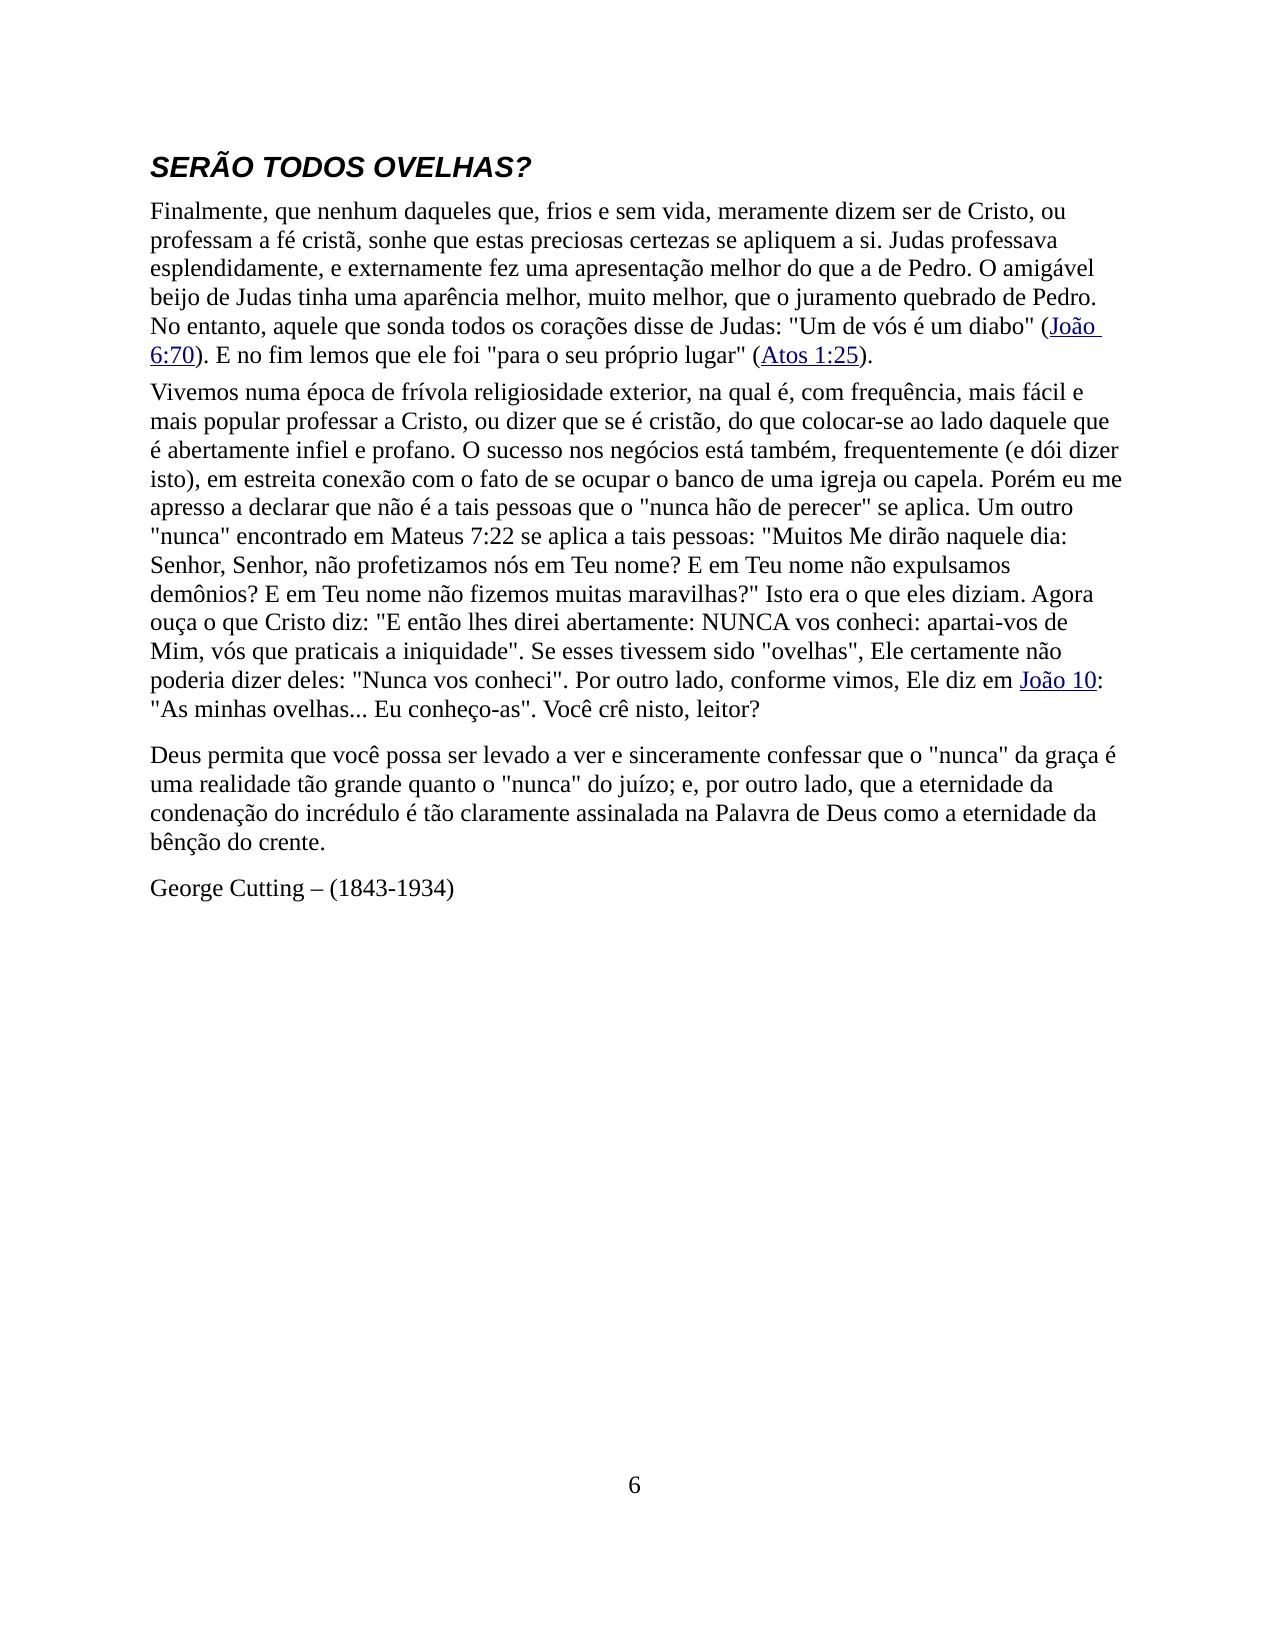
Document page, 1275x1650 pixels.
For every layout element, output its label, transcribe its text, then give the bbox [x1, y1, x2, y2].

text George Cutting – (1843-1934) [150, 873, 1125, 902]
text Finalmente, que nenhum daqueles que, frios e sem vida, meramente dizem ser de Cristo, ou professam a fé cristã, sonhe que estas preciosas certezas se apliquem a si. Judas professava esplendidamente, e externamente fez uma apresentação melhor do que a de Pedro. O amigável beijo de Judas tinha uma aparência melhor, muito melhor, que o juramento quebrado de Pedro. No entanto, aquele que sonda todos os corações disse de Judas: "Um de vós é um diabo" (João 6:70). E no fim lemos que ele foi "para o seu próprio lugar" (Atos 1:25). [150, 196, 1125, 368]
subtitle SERÃO TODOS OVELHAS? [150, 150, 1125, 183]
text Deus permita que você possa ser levado a ver e sinceramente confessar que o "nunca" da graça é uma realidade tão grande quanto o "nunca" do juízo; e, por outro lado, que a eternidade da condenação do incrédulo é tão claramente assinalada na Palavra de Deus como a eternidade da bênção do crente. [150, 740, 1125, 855]
text Vivemos numa época de frívola religiosidade exterior, na qual é, com frequência, mais fácil e mais popular professar a Cristo, ou dizer que se é cristão, do que colocar-se ao lado daquele que é abertamente infiel e profano. O sucesso nos negócios está também, frequentemente (e dói dizer isto), em estreita conexão com o fato de se ocupar o banco de uma igreja ou capela. Porém eu me apresso a declarar que não é a tais pessoas que o "nunca hão de perecer" se aplica. Um outro "nunca" encontrado em Mateus 7:22 se aplica a tais pessoas: "Muitos Me dirão naquele dia: Senhor, Senhor, não profetizamos nós em Teu nome? E em Teu nome não expulsamos demônios? E em Teu nome não fizemos muitas maravilhas?" Isto era o que eles diziam. Agora ouça o que Cristo diz: "E então lhes direi abertamente: NUNCA vos conheci: apartai-vos de Mim, vós que praticais a iniquidade". Se esses tivessem sido "ovelhas", Ele certamente não poderia dizer deles: "Nunca vos conheci". Por outro lado, conforme vimos, Ele diz em João 10: "As minhas ovelhas... Eu conheço-as". Você crê nisto, leitor? [150, 377, 1125, 722]
